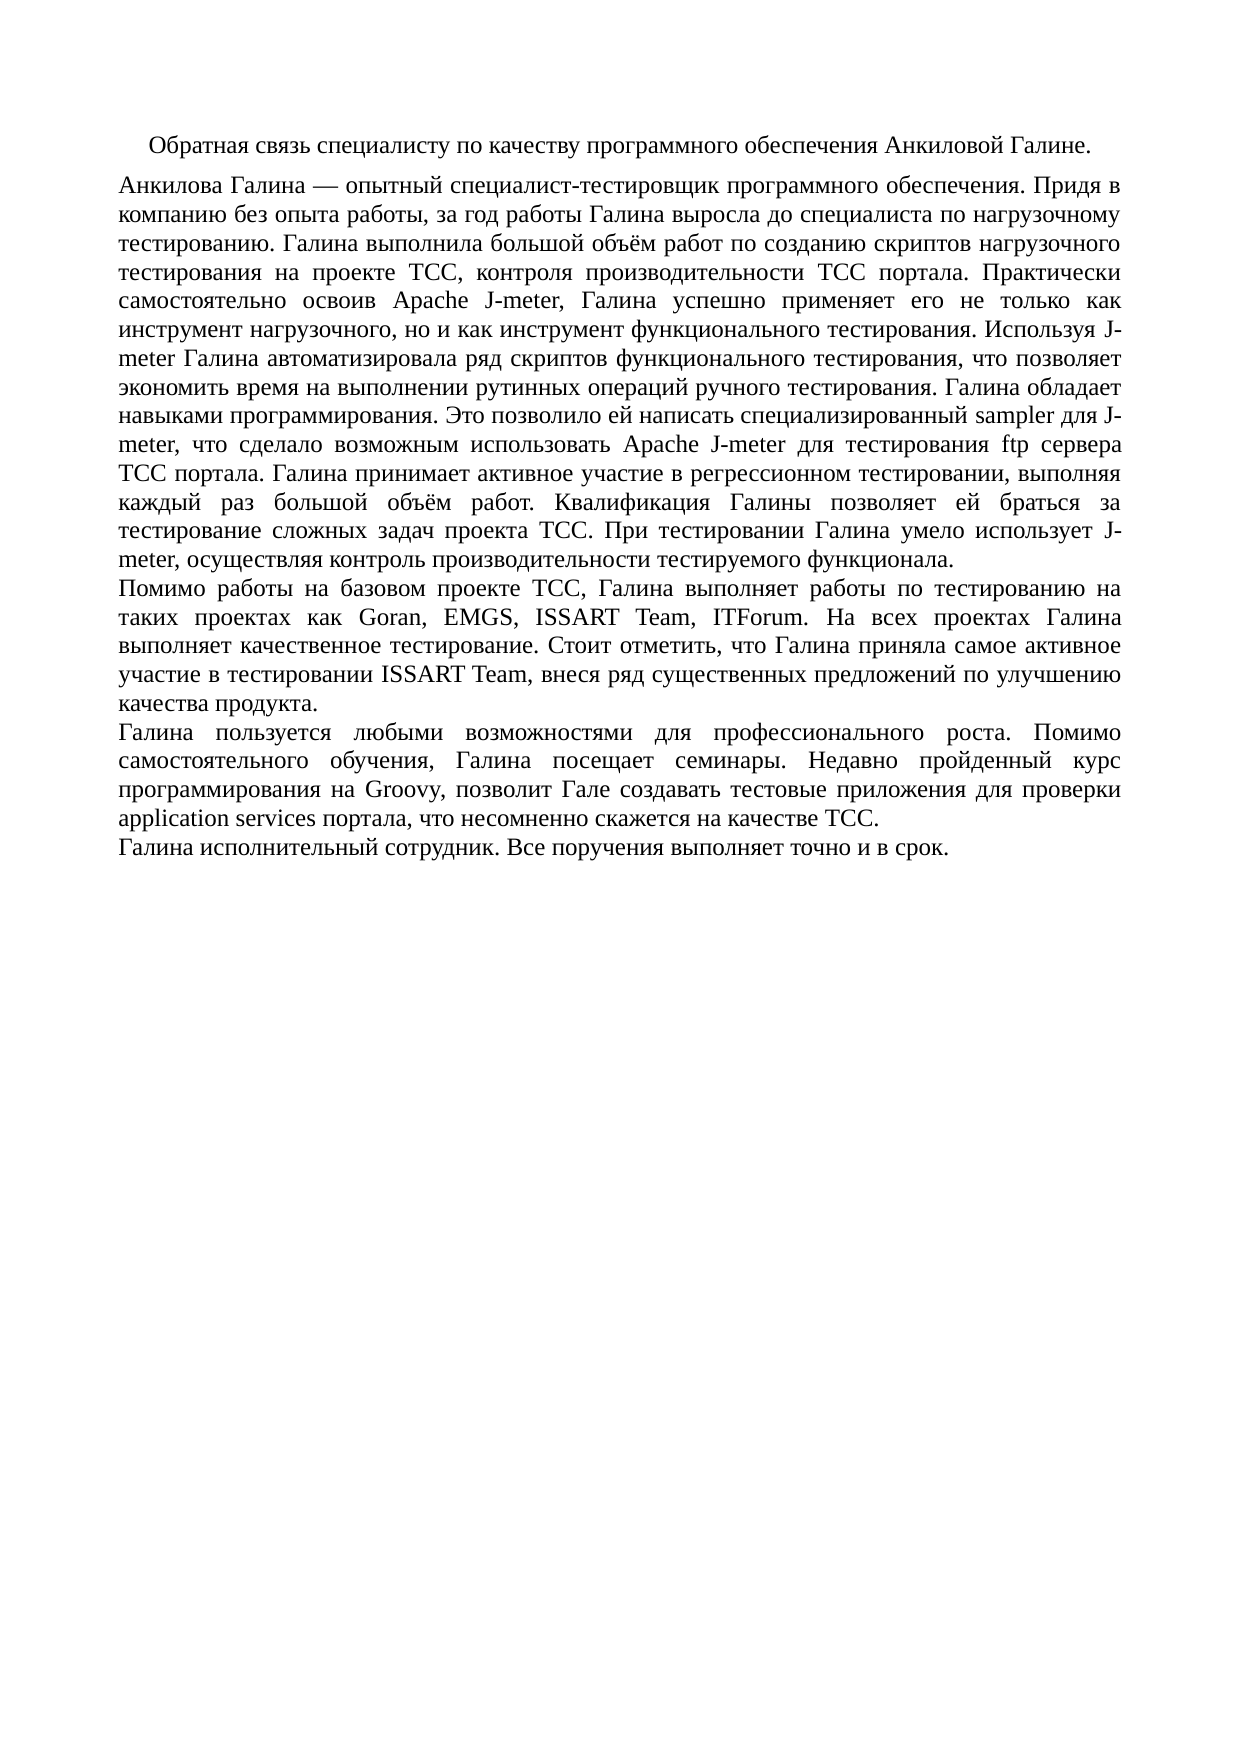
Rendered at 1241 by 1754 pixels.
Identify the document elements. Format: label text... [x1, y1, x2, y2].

text Галина исполнительный сотрудник. Все поручения выполняет точно и в срок. [118, 832, 1122, 860]
text Обратная связь специалисту по качеству программного обеспечения Анкиловой Галине. [118, 130, 1122, 159]
text Анкилова Галина — опытный специалист-тестировщик программного обеспечения. Придя в компанию без опыта работы, за год работы Галина выросла до специалиста по нагрузочному тестированию. Галина выполнила большой объём работ по созданию скриптов нагрузочного тестирования на проекте ТСС, контроля производительности ТСС портала. Практически самостоятельно освоив Apache J-meter, Галина успешно применяет его не только как инструмент нагрузочного, но и как инструмент функционального тестирования. Используя J-meter Галина автоматизировала ряд скриптов функционального тестирования, что позволяет экономить время на выполнении рутинных операций ручного тестирования. Галина обладает навыками программирования. Это позволило ей написать специализированный sampler для J-meter, что сделало возможным использовать Apache J-meter для тестирования ftp сервера TCC портала. Галина принимает активное участие в регрессионном тестировании, выполняя каждый раз большой объём работ. Квалификация Галины позволяет ей браться за тестирование сложных задач проекта ТСС. При тестировании Галина умело использует J-meter, осуществляя контроль производительности тестируемого функционала. [118, 170, 1122, 573]
text Галина пользуется любыми возможностями для профессионального роста. Помимо самостоятельного обучения, Галина посещает семинары. Недавно пройденный курс программирования на Groovy, позволит Гале создавать тестовые приложения для проверки application services портала, что несомненно скажется на качестве ТСС. [118, 717, 1122, 832]
text Помимо работы на базовом проекте ТСС, Галина выполняет работы по тестированию на таких проектах как Goran, EMGS, ISSART Team, ITForum. На всех проектах Галина выполняет качественное тестирование. Стоит отметить, что Галина приняла самое активное участие в тестировании ISSART Team, внеся ряд существенных предложений по улучшению качества продукта. [118, 573, 1122, 717]
